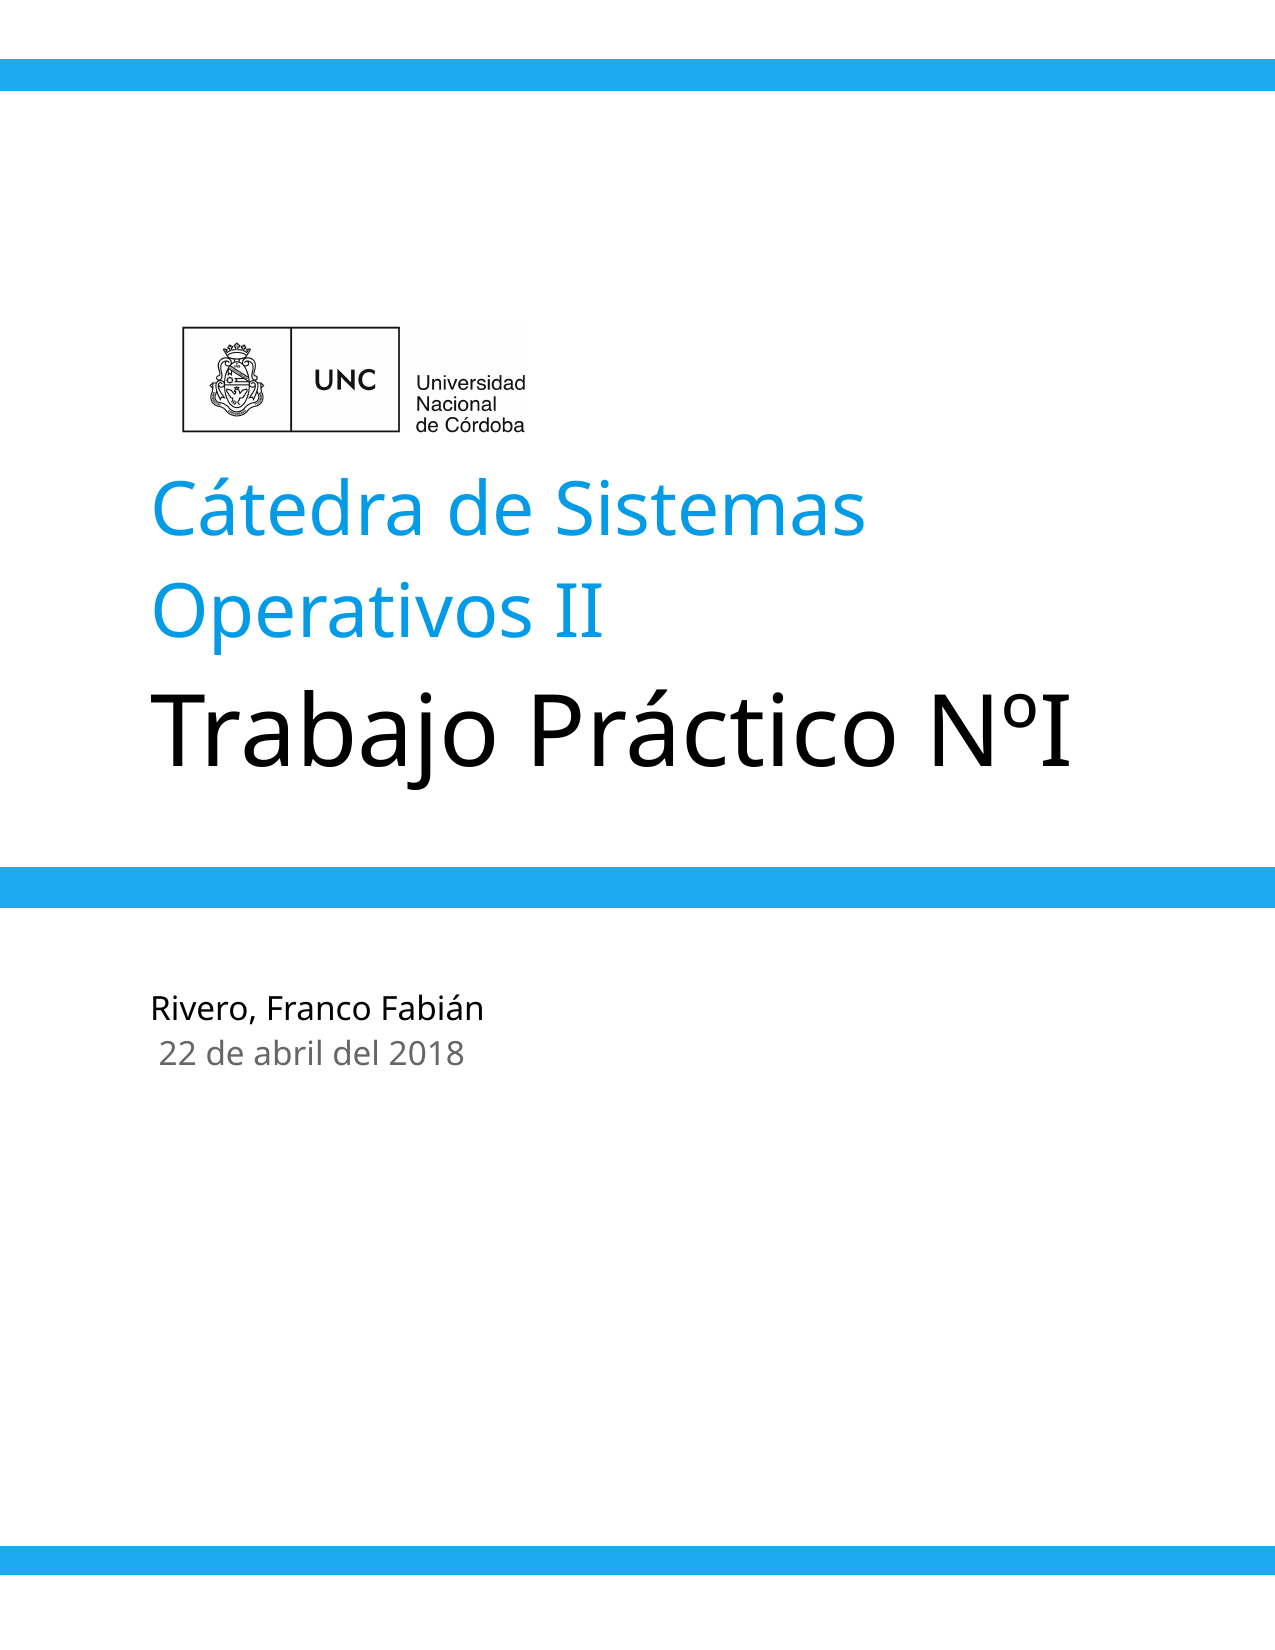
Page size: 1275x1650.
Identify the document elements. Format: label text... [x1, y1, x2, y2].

picture [0, 1546, 1275, 1575]
text Rivero, Franco Fabián 22 de abril del 2018 [150, 908, 1125, 1075]
picture [0, 59, 1275, 91]
picture [0, 867, 1275, 908]
picture [210, 326, 432, 433]
text Cátedra de Sistemas Operativos II Trabajo Práctico NºI [150, 300, 1125, 796]
